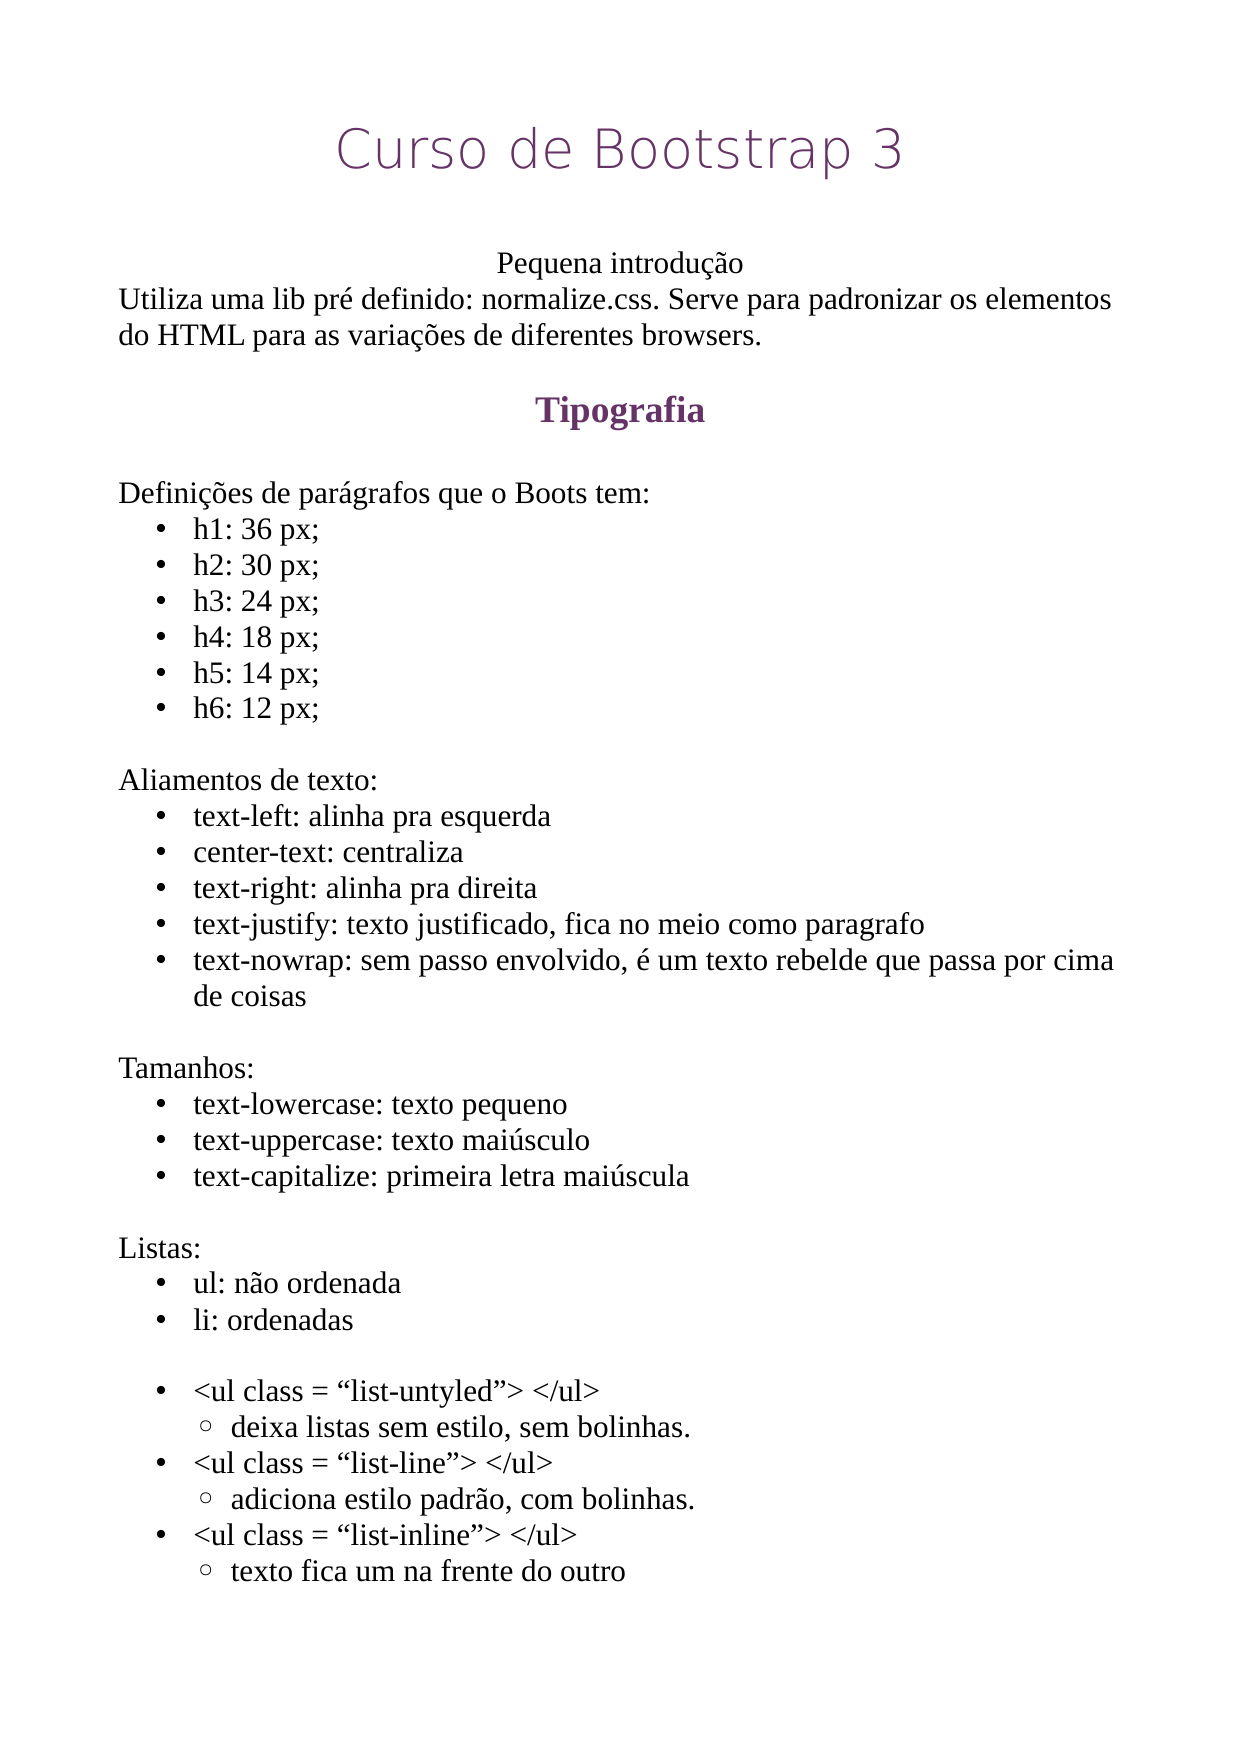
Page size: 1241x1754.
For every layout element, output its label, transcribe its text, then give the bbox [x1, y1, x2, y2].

list <ul class = “list-inline”> </ul> [156, 1516, 1122, 1552]
list text-justify: texto justificado, fica no meio como paragrafo [156, 905, 1122, 941]
list ul: não ordenada [156, 1265, 1122, 1301]
text Pequena introdução [118, 244, 1122, 280]
list texto fica um na frente do outro [193, 1552, 1122, 1588]
text Curso de Bootstrap 3 [118, 118, 1122, 181]
text Listas: [118, 1229, 1122, 1265]
list text-left: alinha pra esquerda [156, 798, 1122, 833]
text Tamanhos: [118, 1049, 1122, 1085]
text Utiliza uma lib pré definido: normalize.css. Serve para padronizar os elementos do HTML para as variações de diferentes browsers. [118, 280, 1122, 352]
text Tipografia [118, 388, 1122, 431]
list <ul class = “list-untyled”> </ul> [156, 1373, 1122, 1408]
list li: ordenadas [156, 1301, 1122, 1337]
list center-text: centraliza [156, 833, 1122, 869]
text Aliamentos de texto: [118, 762, 1122, 798]
list h4: 18 px; [156, 618, 1122, 654]
list h3: 24 px; [156, 582, 1122, 618]
list text-capitalize: primeira letra maiúscula [156, 1157, 1122, 1193]
list h5: 14 px; [156, 654, 1122, 690]
list text-uppercase: texto maiúsculo [156, 1121, 1122, 1157]
list <ul class = “list-line”> </ul> [156, 1444, 1122, 1480]
list h6: 12 px; [156, 690, 1122, 726]
list text-nowrap: sem passo envolvido, é um texto rebelde que passa por cima de coisas [156, 941, 1122, 1013]
list text-lowercase: texto pequeno [156, 1085, 1122, 1121]
list h2: 30 px; [156, 546, 1122, 582]
list adiciona estilo padrão, com bolinhas. [193, 1480, 1122, 1516]
text Definições de parágrafos que o Boots tem: [118, 474, 1122, 510]
list deixa listas sem estilo, sem bolinhas. [193, 1408, 1122, 1444]
list h1: 36 px; [156, 510, 1122, 546]
list text-right: alinha pra direita [156, 869, 1122, 905]
